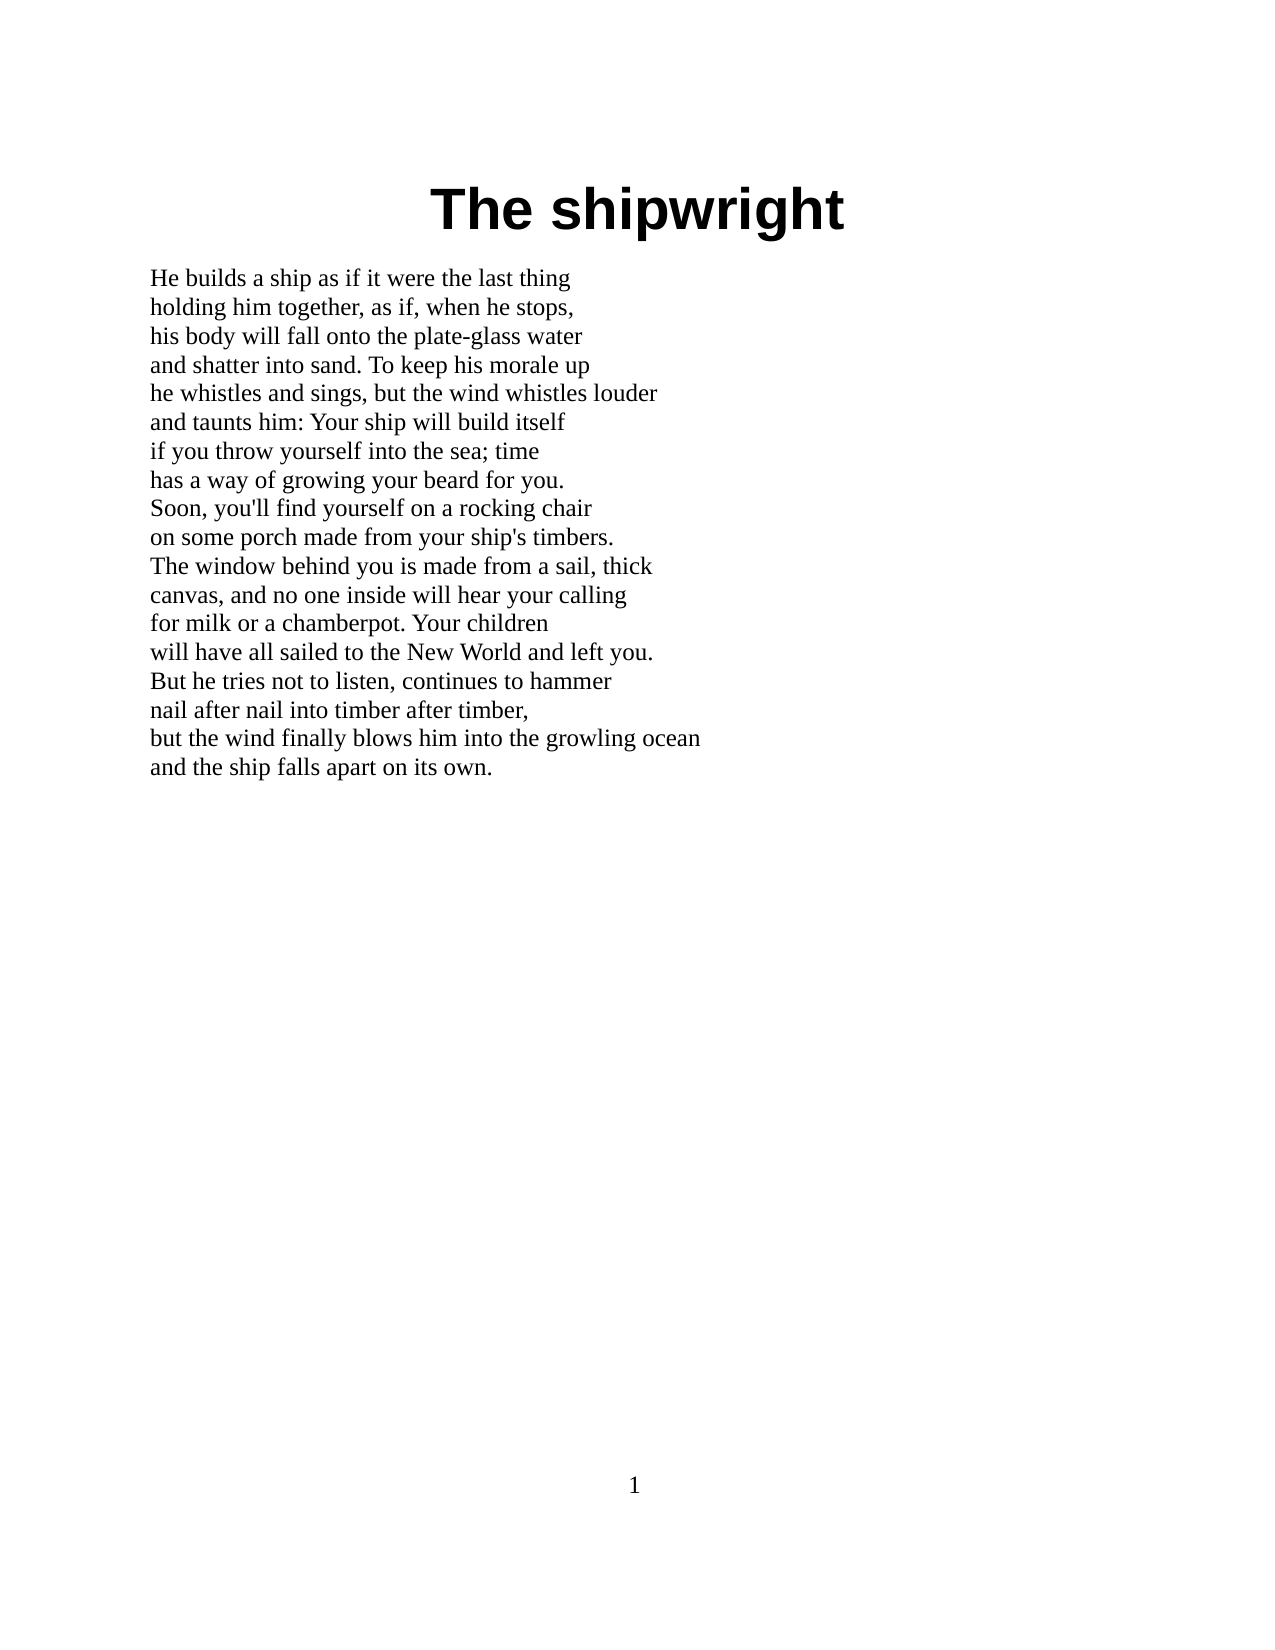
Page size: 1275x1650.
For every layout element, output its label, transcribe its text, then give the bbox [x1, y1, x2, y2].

title The shipwright [150, 175, 1125, 242]
text He builds a ship as if it were the last thing holding him together, as if, when he stops, his body will fall onto the plate-glass water and shatter into sand. To keep his morale up he whistles and sings, but the wind whistles louder and taunts him: Your ship will build itself if you throw yourself into the sea; time has a way of growing your beard for you. Soon, you'll find yourself on a rocking chair on some porch made from your ship's timbers. The window behind you is made from a sail, thick canvas, and no one inside will hear your calling for milk or a chamberpot. Your children will have all sailed to the New World and left you. But he tries not to listen, continues to hammer nail after nail into timber after timber, but the wind finally blows him into the growling ocean and the ship falls apart on its own. [150, 263, 1125, 781]
